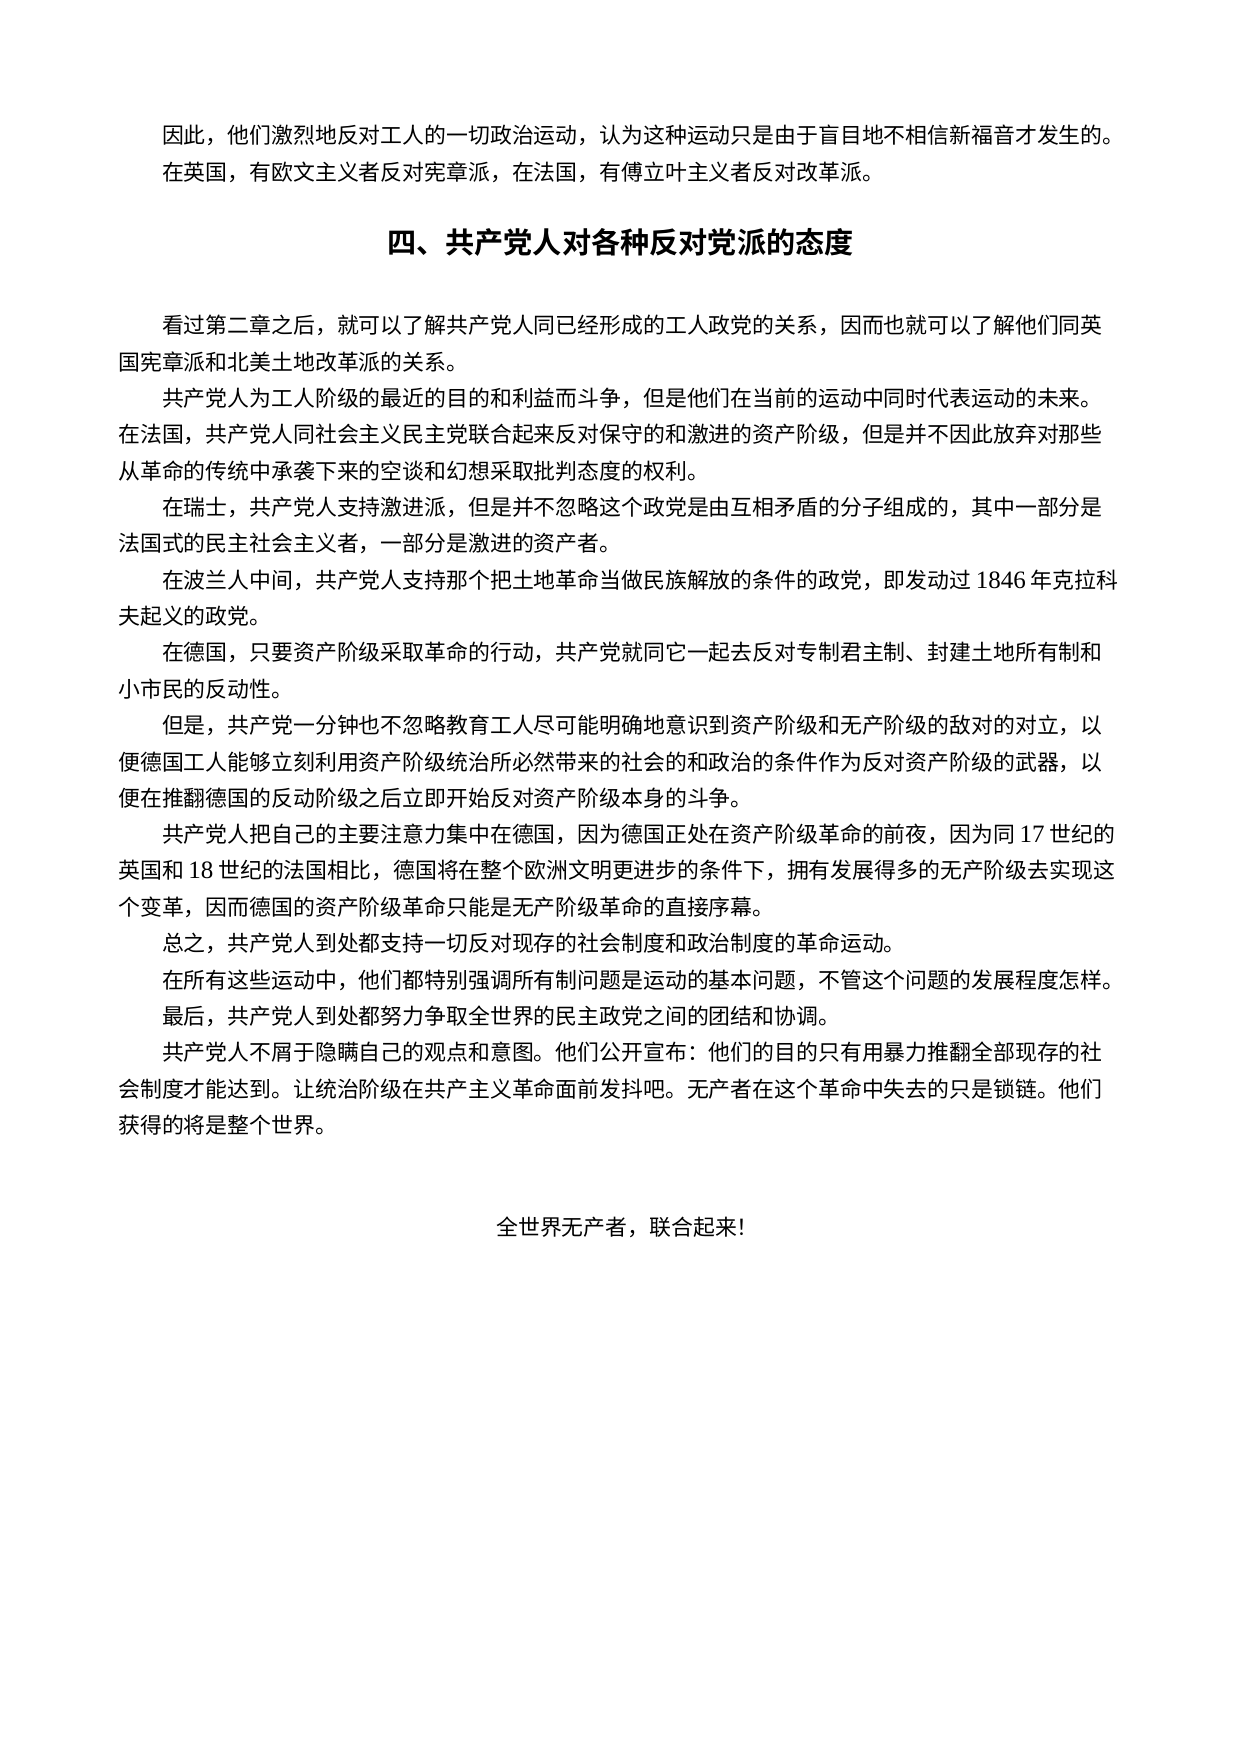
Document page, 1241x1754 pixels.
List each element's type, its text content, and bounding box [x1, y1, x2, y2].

text 看过第二章之后，就可以了解共产党人同已经形成的工人政党的关系，因而也就可以了解他们同英国宪章派和北美土地改革派的关系。 共产党人为工人阶级的最近的目的和利益而斗争，但是他们在当前的运动中同时代表运动的未来。在法国，共产党人同社会主义民主党联合起来反对保守的和激进的资产阶级，但是并不因此放弃对那些从革命的传统中承袭下来的空谈和幻想采取批判态度的权利。 在瑞士，共产党人支持激进派，但是并不忽略这个政党是由互相矛盾的分子组成的，其中一部分是法国式的民主社会主义者，一部分是激进的资产者。 在波兰人中间，共产党人支持那个把土地革命当做民族解放的条件的政党，即发动过1846年克拉科夫起义的政党。 在德国，只要资产阶级采取革命的行动，共产党就同它一起去反对专制君主制、封建土地所有制和小市民的反动性。 但是，共产党一分钟也不忽略教育工人尽可能明确地意识到资产阶级和无产阶级的敌对的对立，以便德国工人能够立刻利用资产阶级统治所必然带来的社会的和政治的条件作为反对资产阶级的武器，以便在推翻德国的反动阶级之后立即开始反对资产阶级本身的斗争。 共产党人把自己的主要注意力集中在德国，因为德国正处在资产阶级革命的前夜，因为同17世纪的英国和18世纪的法国相比，德国将在整个欧洲文明更进步的条件下，拥有发展得多的无产阶级去实现这个变革，因而德国的资产阶级革命只能是无产阶级革命的直接序幕。 总之，共产党人到处都支持一切反对现存的社会制度和政治制度的革命运动。 在所有这些运动中，他们都特别强调所有制问题是运动的基本问题，不管这个问题的发展程度怎样。 最后，共产党人到处都努力争取全世界的民主政党之间的团结和协调。 共产党人不屑于隐瞒自己的观点和意图。他们公开宣布：他们的目的只有用暴力推翻全部现存的社会制度才能达到。让统治阶级在共产主义革命面前发抖吧。无产者在这个革命中失去的只是锁链。他们获得的将是整个世界。 [118, 275, 1122, 1256]
text 在这里，我们不谈在现代一切大革命中表达过无产阶级要求的文献(巴贝夫等人的著作)。 无产阶级在普遍激动的时代、在推翻封建社会的时期直接实现自己阶级利益的最初尝试，都不可避免地遭到了失败，这是由于当时无产阶级本身还不够发展，由 于无产阶级解放的物质条件还没有具备，这些条件只是资产阶级时代的产物。随着这些早期的无产阶级运动而出现的革命文献，就其内容来说必然是反动的。这种文 献倡导普遍的禁欲主义和粗陋的平均主义。 本来意义的社会主义和共产主义的体系，圣西门、傅立叶、欧文等人的体系，是在无产阶级和资产阶级之间的斗争还不发展的最初时期出现的。关于这个时期，我们在前面已经叙述过了(见《资产阶级和无产阶级》)。 诚然，这些体系的发明家看到了阶级的对立，以及占统治地位的社会本身中的瓦解因素的作用。但是，他们看不到无产阶级方面的任何历史主动性，看不到它所特有的任何政治运动。 由于阶级对立的发展是同工业的发展步调一致的，所以这些发明家也不可能看到无产阶级解放的物质条件，于是他们就去探求某种社会科学、社会规律，以便创造这些条件。 社会的活动要由他们个人的发明活动来代替，解放的历史条件要由幻想的条件来代替，无产阶级的逐步组织成为阶级要由他们特意设计出来的社会组织来代替。在他们看来，今后的世界历史不过是宣传和实施他们的社会计划。 诚然，他们也意识到，他们的计划主要是代表工人阶级这一受苦最深的阶级的利益。在他们的心目中，无产阶级只是一个受苦最深的阶级。 但是，由于阶级斗争不发展，由于他们本身的生活状况，他们就以为自己是高高超乎这种阶级对立之上的。他们要改善社会一切成员的生活状况，甚至生活最优 裕的成员也包括在内。因此，他们总是不加区别地向整个社会呼吁，而且主要是向统治阶级呼吁。他们以为，人们只要理解他们的体系，就会承认这种体系是最美好 的社会的最美好的计划。 因此，他们拒绝一切政治行动，特别是一切革命行动；他们想通过和平的途径达到自己的目的，并且企图通过一些小型的、当然不会成功的试验，通过示范的力量来为新的社会福音开辟道路。 这种对未来社会的幻想的描绘，是在无产阶级还很不发展、因而对本身的地位的认识还基于幻想的时候，同无产阶级对社会普遍改造的最初的本能的渴望相适应的。 但是，这些社会主义和共产主义的著作也含有批判的成分。这些著作抨击现存社会的全部基础。因此，它们提供了启发工人觉悟的极为宝贵的材料。它们关于未 来社会的积极的主张，例如消灭城乡对立，消灭家庭，消灭私人营利，消灭雇佣劳动，提倡社会和谐，把国家变成纯粹的生产管理机构，——所有这些主张都只是表 明要消灭阶级对立，而这种阶级对立在当时刚刚开始发展，它们所知道的只是这种对立的早期的、不明显的、不确定的形式。因此，这些主张本身还带有纯粹空想的 性质。 批判的空想的社会主义和共产主义的意义，是同历史的发展成反比的。阶级斗争越发展和越具有确定的形式，这种超乎阶级斗争的幻想，这种反对阶级斗争的幻 想，就越失去任何实践意义和任何理论根据。所以，虽然这些体系的创始人在许多方面是革命的，但是他们的信徒总是组成一些反动的宗派。这些信徒无视无产阶级 的历史进展，还是死守着老师们的旧观点。因此，他们一贯企图削弱阶级斗争，调和对立。他们还总是梦想用试验的办法来实现自己的社会空想，创办单个的法伦斯 泰尔，建立国内移民区，创立小伊加利亚，即袖珍版的新耶路撒冷，——而为了建造这一切空中楼阁，他们就不得不呼吁资产阶级发善心和慷慨解囊。他们逐渐地堕 落到上述反动的或保守的社会主义者的一伙中去了，所不同的只是他们更加系统地卖弄学问，狂热地迷信自己那一套社会科学的奇功异效。 因此，他们激烈地反对工人的一切政治运动，认为这种运动只是由于盲目地不相信新福音才发生的。 在英国，有欧文主义者反对宪章派，在法国，有傅立叶主义者反对改革派。 [118, 118, 1122, 186]
subtitle 四、共产党人对各种反对党派的态度 [118, 220, 1122, 262]
